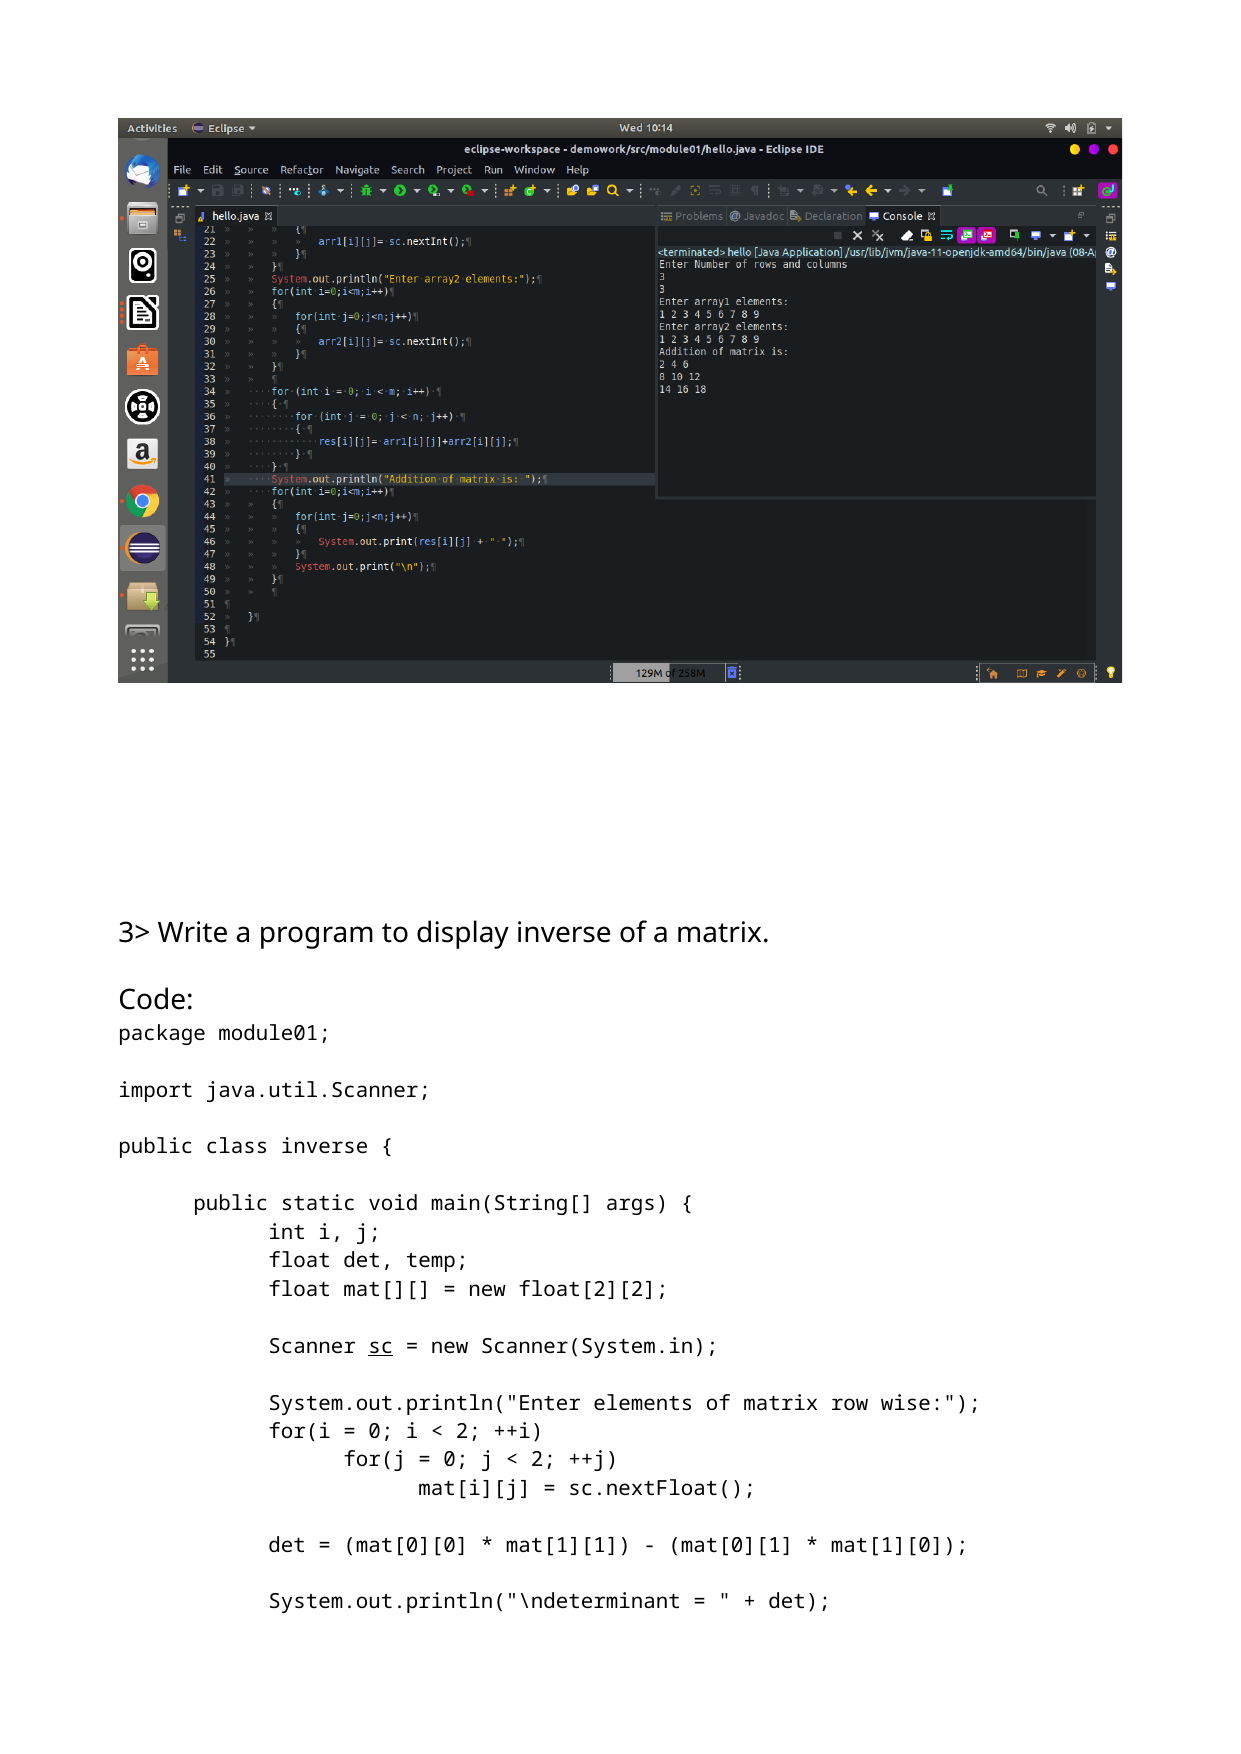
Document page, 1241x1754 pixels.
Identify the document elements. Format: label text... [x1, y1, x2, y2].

text Code: [118, 979, 1122, 1018]
text 3> Write a program to display inverse of a matrix. [118, 912, 1122, 951]
text import java.util.Scanner; [118, 1075, 1122, 1103]
text for(i = 0; i < 2; ++i) [118, 1416, 1122, 1444]
text float mat[][] = new float[2][2]; [118, 1274, 1122, 1302]
picture [118, 118, 1123, 683]
text float det, temp; [118, 1245, 1122, 1274]
text System.out.println("\ndeterminant = " + det); [118, 1587, 1122, 1615]
text int i, j; [118, 1217, 1122, 1245]
text det = (mat[0][0] * mat[1][1]) - (mat[0][1] * mat[1][0]); [118, 1530, 1122, 1558]
text package module01; [118, 1018, 1122, 1046]
text System.out.println("Enter elements of matrix row wise:"); [118, 1388, 1122, 1416]
text Scanner sc = new Scanner(System.in); [118, 1331, 1122, 1359]
text for(j = 0; j < 2; ++j) [118, 1444, 1122, 1473]
text public class inverse { [118, 1132, 1122, 1160]
text public static void main(String[] args) { [118, 1188, 1122, 1217]
text mat[i][j] = sc.nextFloat(); [118, 1473, 1122, 1501]
